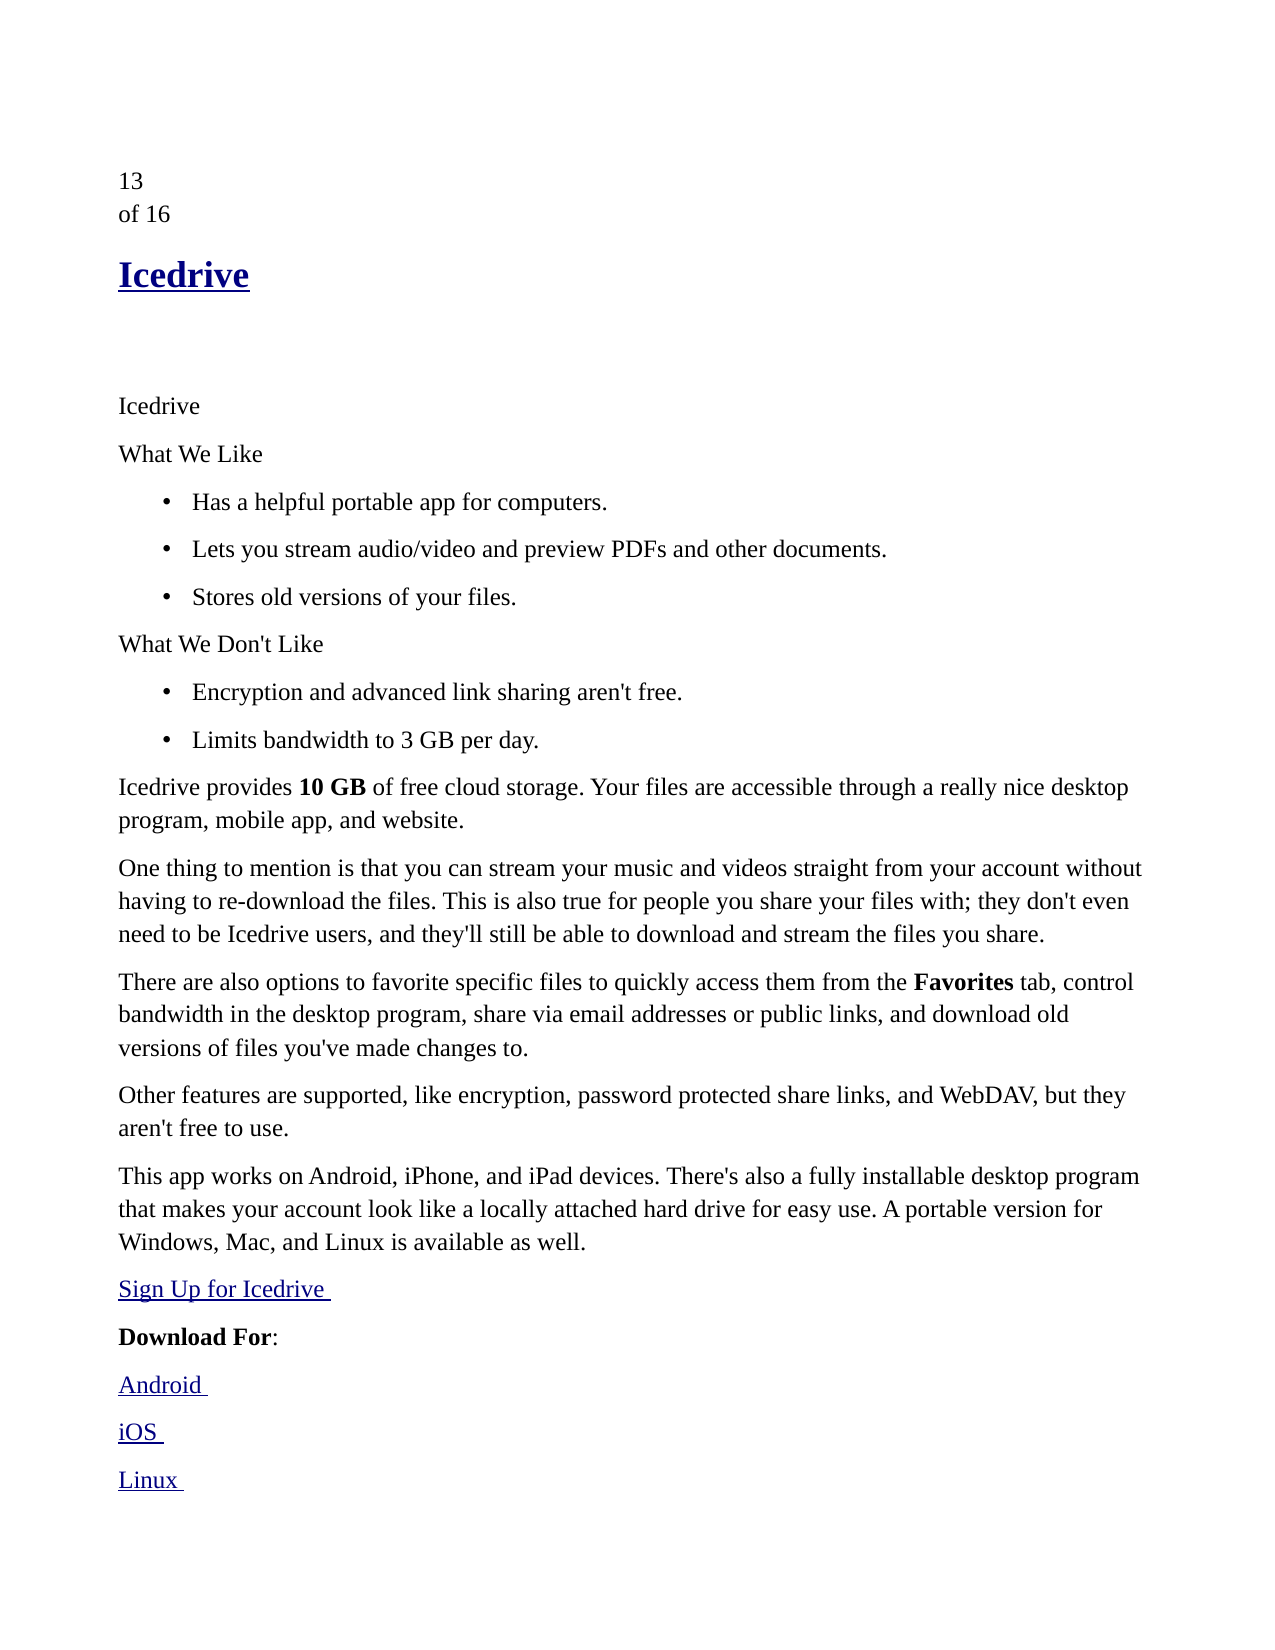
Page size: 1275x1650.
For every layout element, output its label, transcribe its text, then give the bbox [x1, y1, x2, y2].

list Lets you stream audio/video and preview PDFs and other documents. [162, 534, 1157, 563]
text of 16 [118, 199, 1157, 227]
text 13 [118, 166, 1157, 194]
text Icedrive [118, 391, 1157, 420]
list Limits bandwidth to 3 GB per day. [162, 725, 1157, 753]
list Has a helpful portable app for computers. [162, 487, 1157, 515]
text Sign Up for Icedrive [118, 1274, 1157, 1303]
text There are also options to favorite specific files to quickly access them from the Favorites tab, control bandwidth in the desktop program, share via email addresses or public links, and download old versions of files you've made changes to. [118, 967, 1157, 1061]
text Download For: [118, 1322, 1157, 1351]
text Other features are supported, like encryption, password protected share links, and WebDAV, but they aren't free to use. [118, 1080, 1157, 1142]
text Android [118, 1370, 1157, 1398]
text This app works on Android, iPhone, and iPad devices. There's also a fully installable desktop program that makes your account look like a locally attached hard drive for easy use. A portable version for Windows, Mac, and Linux is available as well. [118, 1161, 1157, 1256]
list Encryption and advanced link sharing aren't free. [162, 677, 1157, 706]
subtitle Icedrive [118, 253, 1157, 296]
text One thing to mention is that you can stream your music and videos straight from your account without having to re-download the files. This is also true for people you share your files with; they don't even need to be Icedrive users, and they'll still be able to download and stream the files you share. [118, 853, 1157, 948]
text iOS [118, 1417, 1157, 1446]
text What We Don't Like [118, 629, 1157, 658]
text Icedrive provides 10 GB of free cloud storage. Your files are accessible through a really nice desktop program, mobile app, and website. [118, 772, 1157, 834]
list Stores old versions of your files. [162, 582, 1157, 611]
text Linux [118, 1465, 1157, 1494]
text What We Like [118, 439, 1157, 468]
